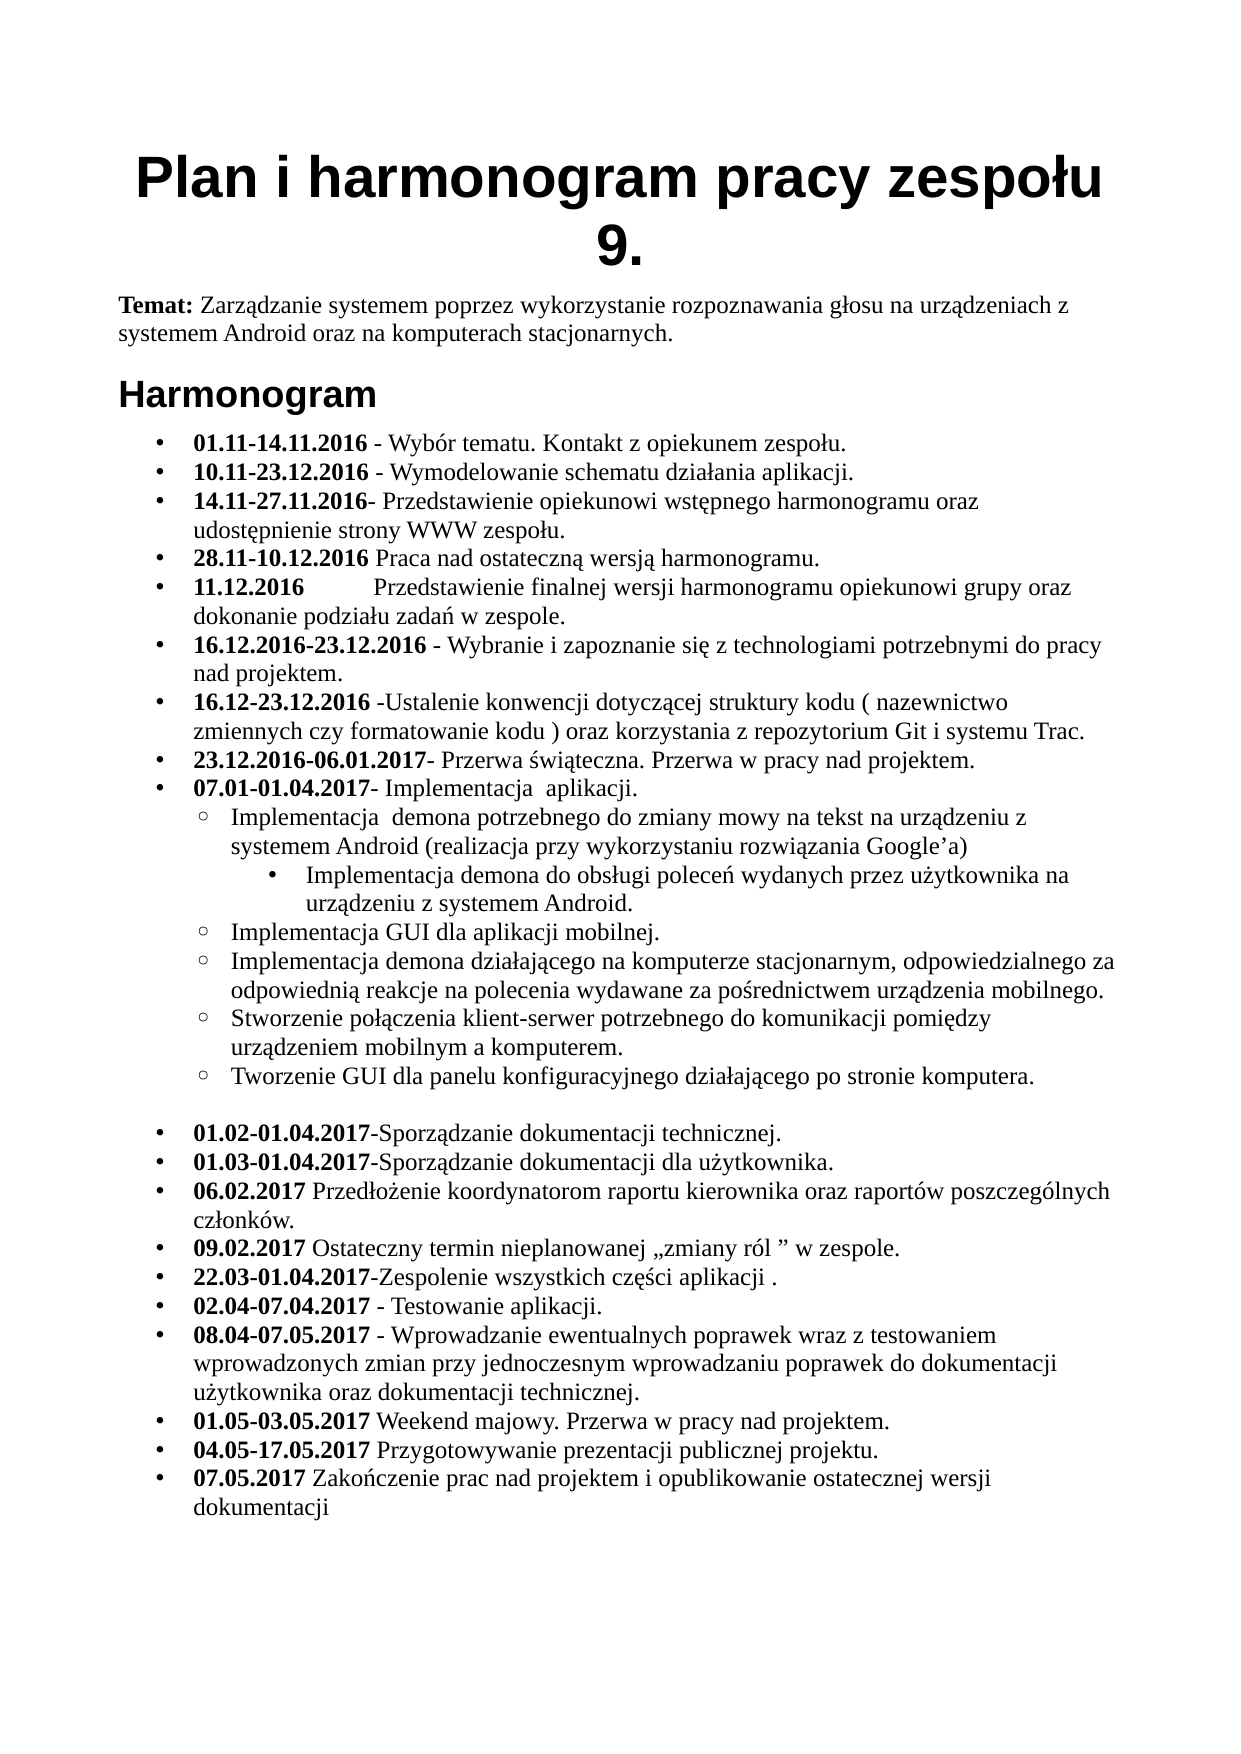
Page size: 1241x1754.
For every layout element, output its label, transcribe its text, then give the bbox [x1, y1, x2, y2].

list 23.12.2016-06.01.2017- Przerwa świąteczna. Przerwa w pracy nad projektem. [156, 745, 1122, 773]
list Implementacja demona działającego na komputerze stacjonarnym, odpowiedzialnego za odpowiednią reakcje na polecenia wydawane za pośrednictwem urządzenia mobilnego. [193, 946, 1122, 1003]
list 02.04-07.04.2017 - Testowanie aplikacji. [156, 1291, 1122, 1320]
list 07.05.2017 Zakończenie prac nad projektem i opublikowanie ostatecznej wersji dokumentacji [156, 1463, 1122, 1521]
text Temat: Zarządzanie systemem poprzez wykorzystanie rozpoznawania głosu na urządzeniach z systemem Android oraz na komputerach stacjonarnych. [118, 290, 1122, 347]
list 14.11-27.11.2016- Przedstawienie opiekunowi wstępnego harmonogramu oraz udostępnienie strony WWW zespołu. [156, 486, 1122, 543]
list 10.11-23.12.2016 - Wymodelowanie schematu działania aplikacji. [156, 457, 1122, 486]
list 09.02.2017 Ostateczny termin nieplanowanej „zmiany ról ” w zespole. [156, 1233, 1122, 1262]
subtitle Harmonogram [118, 372, 1122, 416]
list Implementacja demona do obsługi poleceń wydanych przez użytkownika na urządzeniu z systemem Android. [268, 860, 1122, 917]
list 16.12.2016-23.12.2016 - Wybranie i zapoznanie się z technologiami potrzebnymi do pracy nad projektem. [156, 630, 1122, 687]
list 04.05-17.05.2017 Przygotowywanie prezentacji publicznej projektu. [156, 1435, 1122, 1463]
title Plan i harmonogram pracy zespołu 9. [118, 143, 1122, 277]
list 22.03-01.04.2017-Zespolenie wszystkich części aplikacji . [156, 1262, 1122, 1291]
list 11.12.2016 Przedstawienie finalnej wersji harmonogramu opiekunowi grupy oraz dokonanie podziału zadań w zespole. [156, 572, 1122, 630]
list 08.04-07.05.2017 - Wprowadzanie ewentualnych poprawek wraz z testowaniem wprowadzonych zmian przy jednoczesnym wprowadzaniu poprawek do dokumentacji użytkownika oraz dokumentacji technicznej. [156, 1320, 1122, 1406]
list 28.11-10.12.2016 Praca nad ostateczną wersją harmonogramu. [156, 543, 1122, 572]
list 01.11-14.11.2016 - Wybór tematu. Kontakt z opiekunem zespołu. [156, 428, 1122, 457]
list Stworzenie połączenia klient-serwer potrzebnego do komunikacji pomiędzy urządzeniem mobilnym a komputerem. [193, 1003, 1122, 1061]
list 01.02-01.04.2017-Sporządzanie dokumentacji technicznej. [156, 1118, 1122, 1147]
list 01.05-03.05.2017 Weekend majowy. Przerwa w pracy nad projektem. [156, 1406, 1122, 1435]
list 01.03-01.04.2017-Sporządzanie dokumentacji dla użytkownika. [156, 1147, 1122, 1176]
list 16.12-23.12.2016 -Ustalenie konwencji dotyczącej struktury kodu ( nazewnictwo zmiennych czy formatowanie kodu ) oraz korzystania z repozytorium Git i systemu Trac. [156, 687, 1122, 745]
list Tworzenie GUI dla panelu konfiguracyjnego działającego po stronie komputera. [193, 1061, 1122, 1090]
list Implementacja demona potrzebnego do zmiany mowy na tekst na urządzeniu z systemem Android (realizacja przy wykorzystaniu rozwiązania Google’a) [193, 802, 1122, 860]
list 07.01-01.04.2017- Implementacja aplikacji. [156, 773, 1122, 802]
list Implementacja GUI dla aplikacji mobilnej. [193, 917, 1122, 946]
list 06.02.2017 Przedłożenie koordynatorom raportu kierownika oraz raportów poszczególnych członków. [156, 1176, 1122, 1233]
